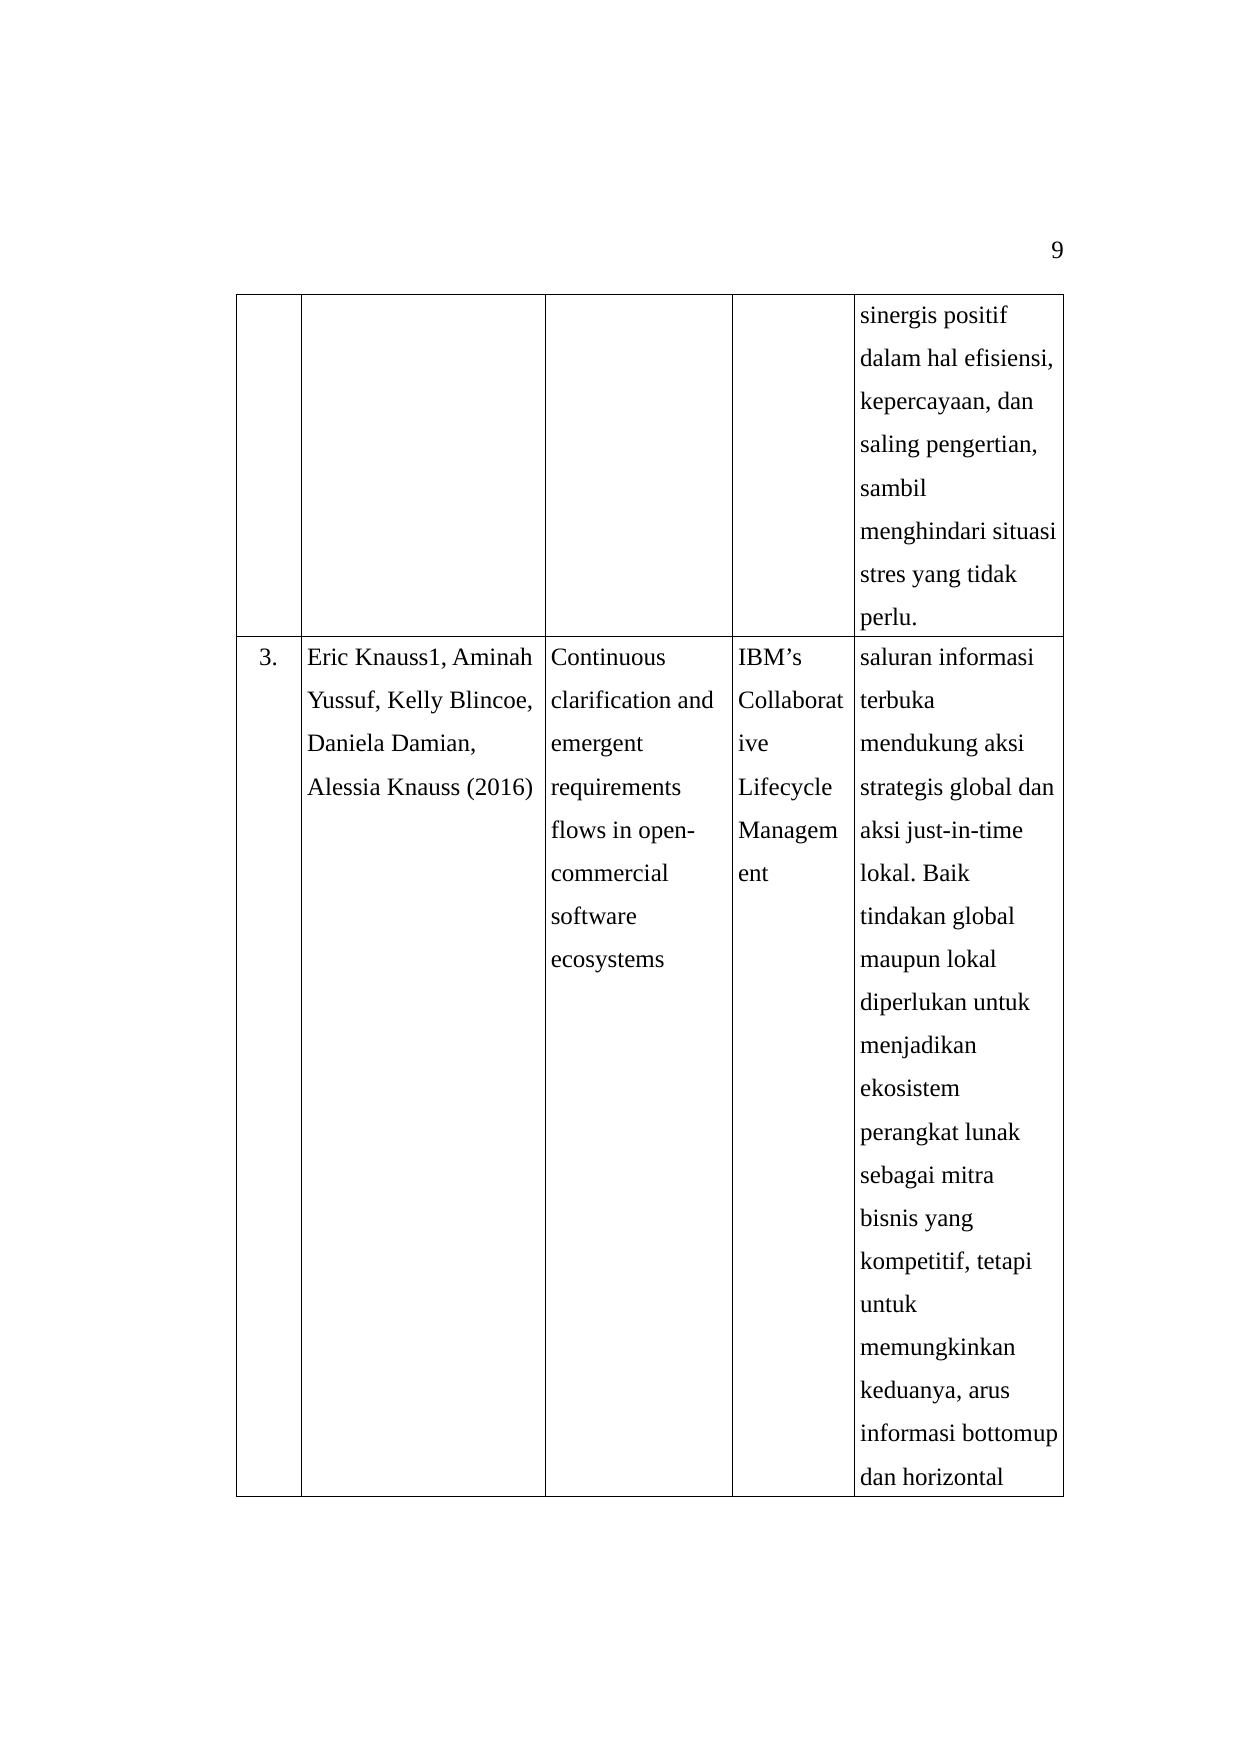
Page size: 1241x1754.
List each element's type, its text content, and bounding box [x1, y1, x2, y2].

table_cell [733, 295, 854, 636]
table_cell [302, 295, 545, 636]
table_cell 3. [237, 637, 301, 1496]
table_cell sinergis positif dalam hal efisiensi, kepercayaan, dan saling pengertian, sambil menghindari situasi stres yang tidak perlu. [855, 295, 1063, 636]
table_cell Eric Knauss1, Aminah Yussuf, Kelly Blincoe, Daniela Damian, Alessia Knauss (2016) [302, 637, 545, 1496]
table_cell Continuous clarification and emergent requirements flows in open-commercial software ecosystems [546, 637, 732, 1496]
table_cell IBM’s Collaborative Lifecycle Management [733, 637, 854, 1496]
table_cell saluran informasi terbuka mendukung aksi strategis global dan aksi just-in-time lokal. Baik tindakan global maupun lokal diperlukan untuk menjadikan ekosistem perangkat lunak sebagai mitra bisnis yang kompetitif, tetapi untuk memungkinkan keduanya, arus informasi bottomup dan horizontal [855, 637, 1063, 1496]
table_cell [546, 295, 732, 636]
table_cell [237, 295, 301, 636]
